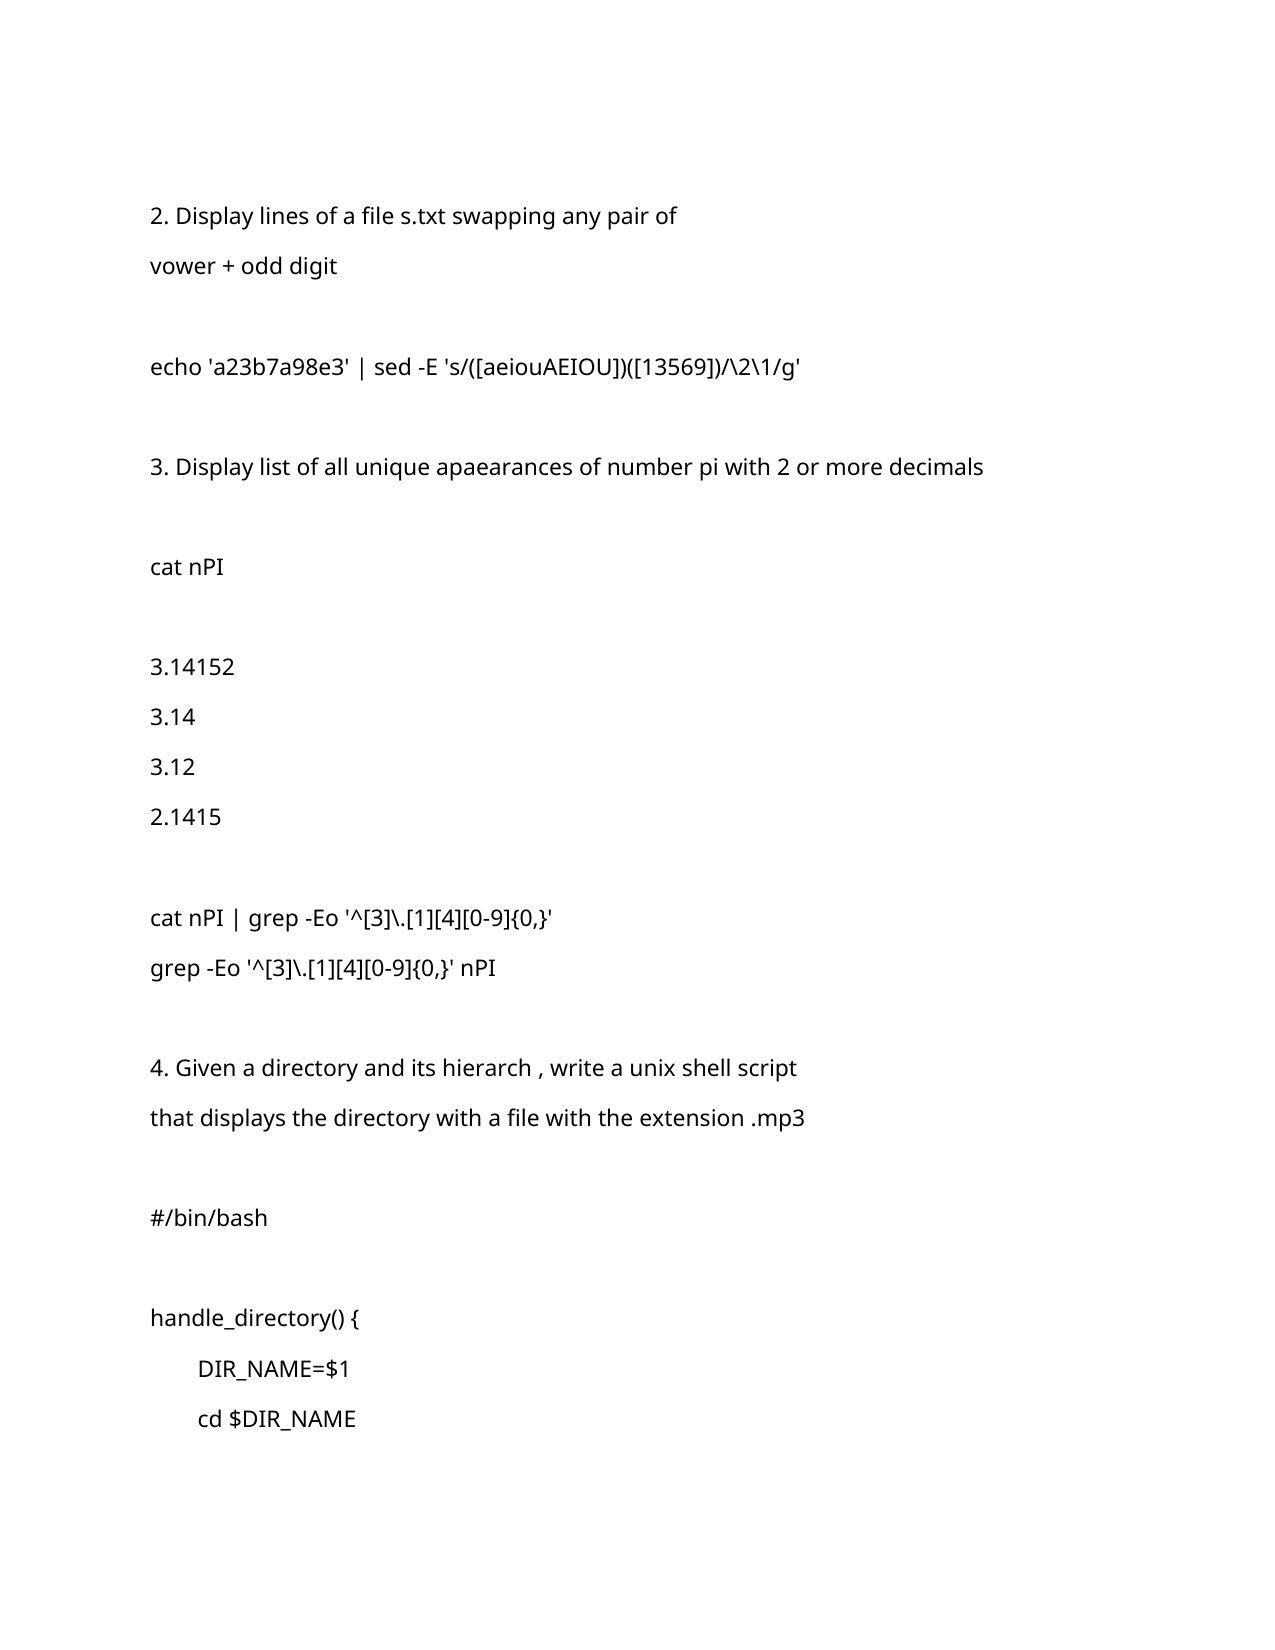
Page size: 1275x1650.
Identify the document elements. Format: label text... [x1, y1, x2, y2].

text 2.1415 [150, 801, 1125, 833]
text 3.14 [150, 701, 1125, 732]
text vower + odd digit [150, 250, 1125, 281]
text handle_directory() { [150, 1302, 1125, 1334]
text that displays the directory with a file with the extension .mp3 [150, 1102, 1125, 1133]
text 3. Display list of all unique apaearances of number pi with 2 or more decimals [150, 451, 1125, 482]
text cat nPI [150, 551, 1125, 582]
text echo 'a23b7a98e3' | sed -E 's/([aeiouAEIOU])([13569])/\2\1/g' [150, 350, 1125, 382]
text 3.12 [150, 751, 1125, 782]
text 4. Given a directory and its hierarch , write a unix shell script [150, 1052, 1125, 1083]
text 3.14152 [150, 651, 1125, 682]
text cat nPI | grep -Eo '^[3]\.[1][4][0-9]{0,}' [150, 902, 1125, 933]
text grep -Eo '^[3]\.[1][4][0-9]{0,}' nPI [150, 952, 1125, 983]
text DIR_NAME=$1 [150, 1352, 1125, 1384]
text 2. Display lines of a file s.txt swapping any pair of [150, 200, 1125, 231]
text cd $DIR_NAME [150, 1403, 1125, 1434]
text #/bin/bash [150, 1202, 1125, 1233]
